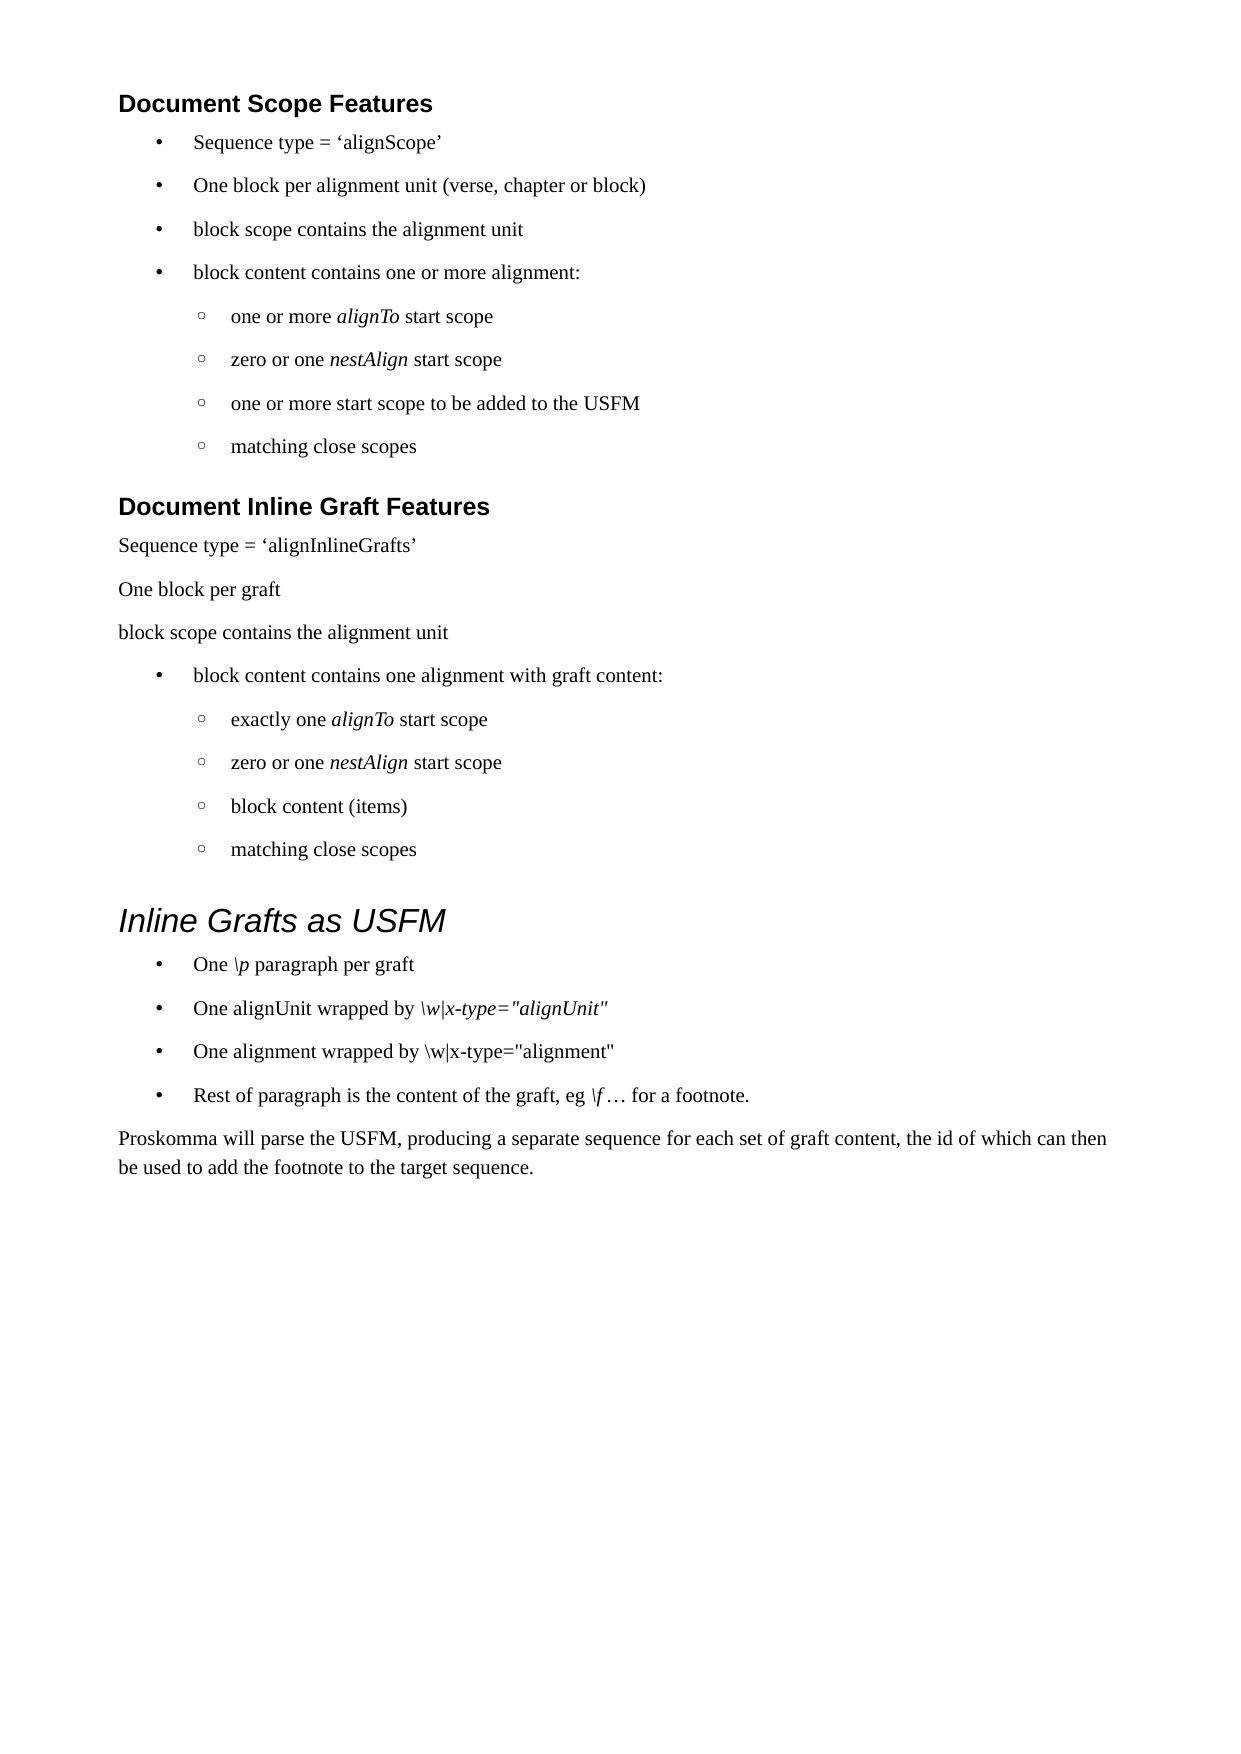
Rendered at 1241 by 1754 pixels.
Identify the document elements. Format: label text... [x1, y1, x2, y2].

text Proskomma will parse the USFM, producing a separate sequence for each set of graft content, the id of which can then be used to add the footnote to the target sequence. [118, 1126, 1122, 1179]
list exactly one alignTo start scope [193, 707, 1122, 731]
list matching close scopes [193, 434, 1122, 458]
list One alignment wrapped by \w|x-type="alignment" [156, 1039, 1122, 1063]
text block scope contains the alignment unit [118, 620, 1122, 644]
subtitle Inline Grafts as USFM [118, 901, 1122, 940]
list zero or one nestAlign start scope [193, 750, 1122, 774]
list matching close scopes [193, 837, 1122, 861]
subtitle Document Scope Features [118, 88, 1122, 117]
list Sequence type = ‘alignScope’ [156, 130, 1122, 154]
list One block per alignment unit (verse, chapter or block) [156, 173, 1122, 197]
text Sequence type = ‘alignInlineGrafts’ [118, 533, 1122, 557]
list One alignUnit wrapped by \w|x-type="alignUnit" [156, 996, 1122, 1020]
list One \p paragraph per graft [156, 952, 1122, 976]
list zero or one nestAlign start scope [193, 347, 1122, 371]
list block scope contains the alignment unit [156, 217, 1122, 241]
list block content contains one or more alignment: [156, 260, 1122, 284]
list block content (items) [193, 794, 1122, 818]
list one or more start scope to be added to the USFM [193, 390, 1122, 414]
list block content contains one alignment with graft content: [156, 663, 1122, 687]
text One block per graft [118, 577, 1122, 601]
list Rest of paragraph is the content of the graft, eg \f … for a footnote. [156, 1083, 1122, 1107]
list one or more alignTo start scope [193, 303, 1122, 328]
subtitle Document Inline Graft Features [118, 492, 1122, 521]
